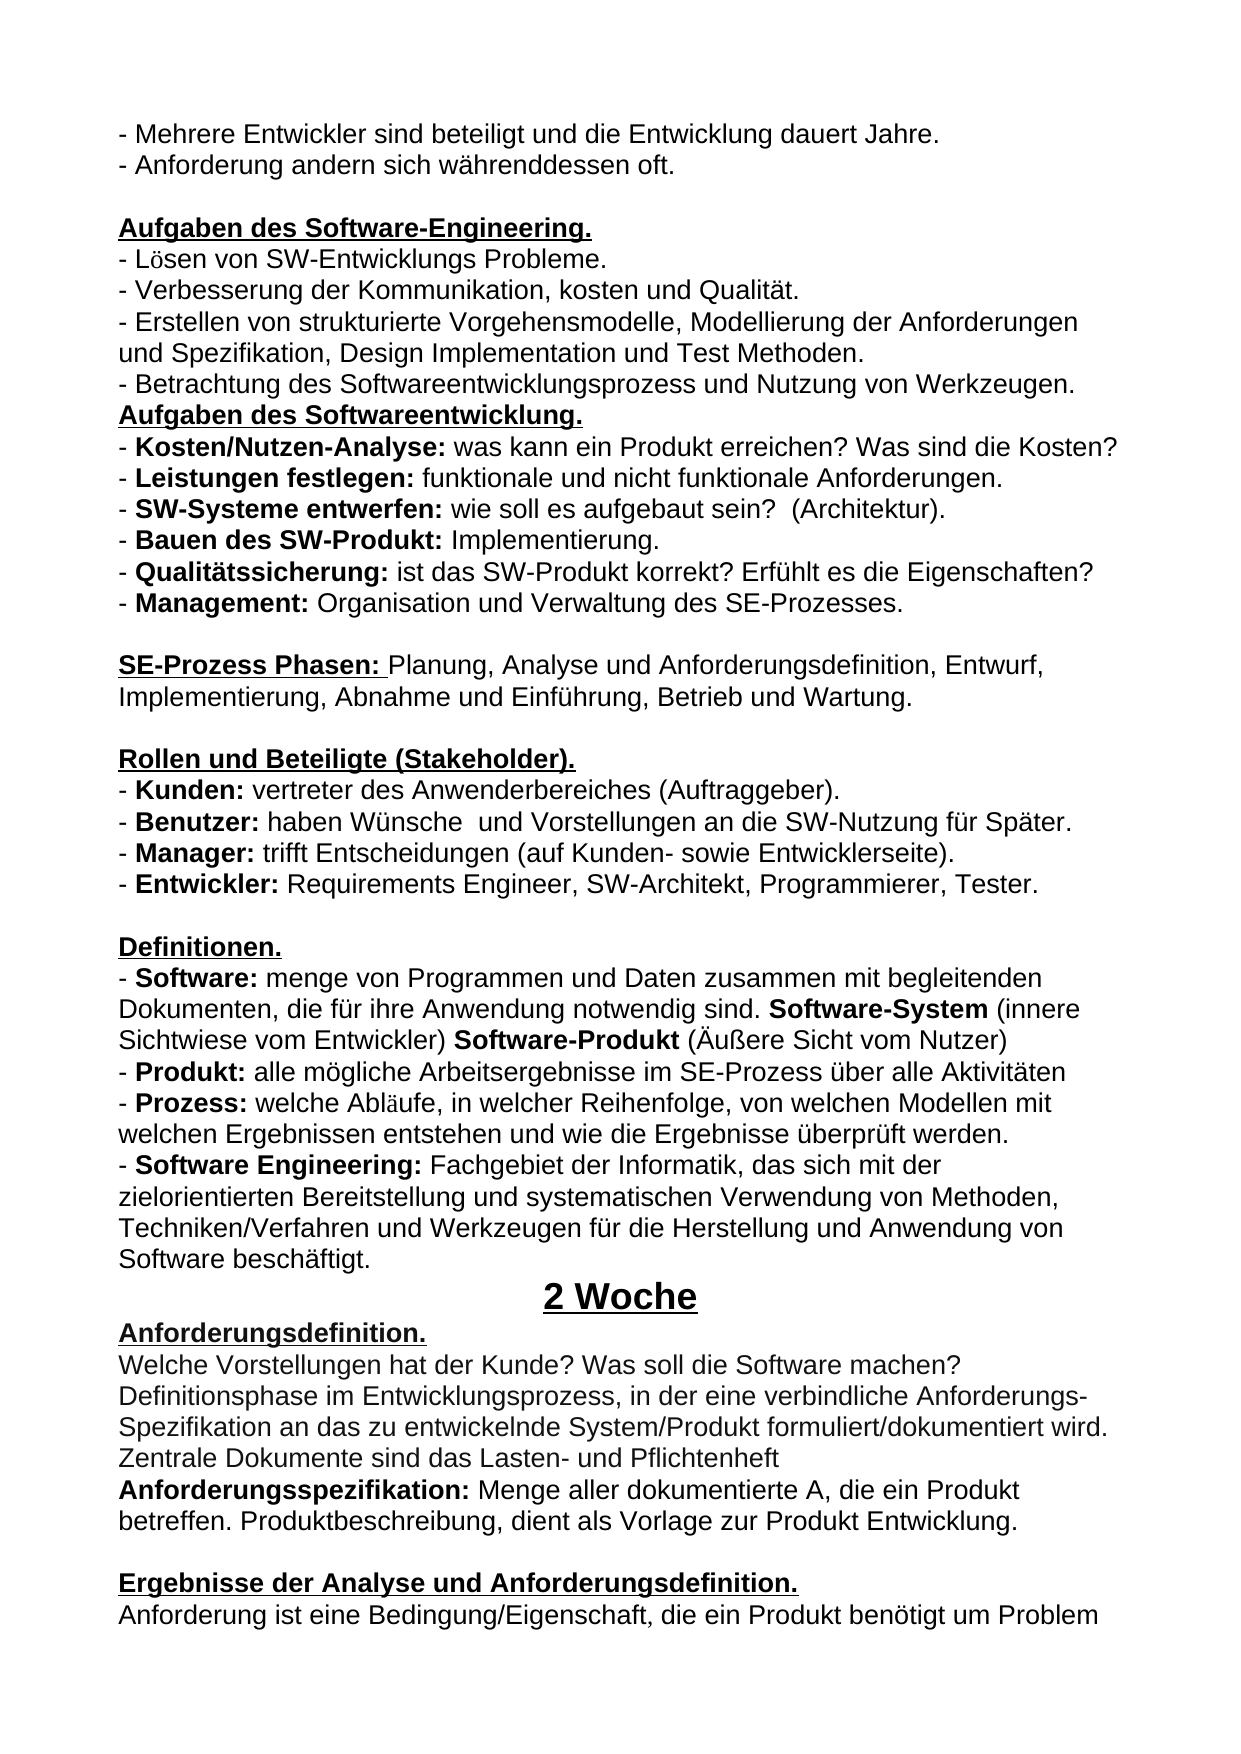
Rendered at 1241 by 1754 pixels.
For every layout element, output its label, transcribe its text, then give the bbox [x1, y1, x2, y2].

text Anforderung ist eine Bedingung/Eigenschaft, die ein Produkt benötigt um Problem [118, 1599, 1122, 1630]
text Rollen und Beteiligte (Stakeholder). [118, 743, 1122, 774]
text - Mehrere Entwickler sind beteiligt und die Entwicklung dauert Jahre. [118, 118, 1122, 149]
text Definitionsphase im Entwicklungsprozess, in der eine verbindliche Anforderungs- Spezifikation an das zu entwickelnde System/Produkt formuliert/dokumentiert wird. Zentrale Dokumente sind das Lasten- und Pflichtenheft [118, 1380, 1122, 1474]
text - Erstellen von strukturierte Vorgehensmodelle, Modellierung der Anforderungen und Spezifikation, Design Implementation und Test Methoden. [118, 306, 1122, 368]
text - Verbesserung der Kommunikation, kosten und Qualität. [118, 274, 1122, 306]
text - Kosten/Nutzen-Analyse: was kann ein Produkt erreichen? Was sind die Kosten? [118, 431, 1122, 462]
text Anforderungsdefinition. [118, 1317, 1122, 1349]
text - Betrachtung des Softwareentwicklungsprozess und Nutzung von Werkzeugen. [118, 368, 1122, 399]
text - Produkt: alle mögliche Arbeitsergebnisse im SE-Prozess über alle Aktivitäten [118, 1056, 1122, 1087]
text - Entwickler: Requirements Engineer, SW-Architekt, Programmierer, Tester. [118, 868, 1122, 899]
text - Software Engineering: Fachgebiet der Informatik, das sich mit der zielorientierten Bereitstellung und systematischen Verwendung von Methoden, Techniken/Verfahren und Werkzeugen für die Herstellung und Anwendung von Software beschäftigt. [118, 1149, 1122, 1274]
text Definitionen. [118, 931, 1122, 962]
text - Manager: trifft Entscheidungen (auf Kunden- sowie Entwicklerseite). [118, 837, 1122, 868]
text - Bauen des SW-Produkt: Implementierung. [118, 524, 1122, 556]
text - Qualitätssicherung: ist das SW-Produkt korrekt? Erfühlt es die Eigenschaften? [118, 556, 1122, 587]
text Aufgaben des Softwareentwicklung. [118, 399, 1122, 431]
text Welche Vorstellungen hat der Kunde? Was soll die Software machen? [118, 1349, 1122, 1380]
text - Prozess: welche Abläufe, in welcher Reihenfolge, von welchen Modellen mit welchen Ergebnissen entstehen und wie die Ergebnisse überprüft werden. [118, 1087, 1122, 1149]
text Ergebnisse der Analyse und Anforderungsdefinition. [118, 1567, 1122, 1599]
text Anforderungsspezifikation: Menge aller dokumentierte A, die ein Produkt betreffen. Produktbeschreibung, dient als Vorlage zur Produkt Entwicklung. [118, 1474, 1122, 1536]
text SE-Prozess Phasen: Planung, Analyse und Anforderungsdefinition, Entwurf, Implementierung, Abnahme und Einführung, Betrieb und Wartung. [118, 649, 1122, 712]
text - SW-Systeme entwerfen: wie soll es aufgebaut sein? (Architektur). [118, 493, 1122, 524]
text - Lösen von SW-Entwicklungs Probleme. [118, 243, 1122, 274]
text - Anforderung andern sich währenddessen oft. [118, 149, 1122, 181]
text Aufgaben des Software-Engineering. [118, 212, 1122, 243]
text - Benutzer: haben Wünsche und Vorstellungen an die SW-Nutzung für Später. [118, 806, 1122, 837]
text - Leistungen festlegen: funktionale und nicht funktionale Anforderungen. [118, 462, 1122, 493]
text 2 Woche [118, 1274, 1122, 1317]
text - Kunden: vertreter des Anwenderbereiches (Auftraggeber). [118, 774, 1122, 806]
text - Management: Organisation und Verwaltung des SE-Prozesses. [118, 587, 1122, 618]
text - Software: menge von Programmen und Daten zusammen mit begleitenden Dokumenten, die für ihre Anwendung notwendig sind. Software-System (innere Sichtwiese vom Entwickler) Software-Produkt (Äußere Sicht vom Nutzer) [118, 962, 1122, 1056]
